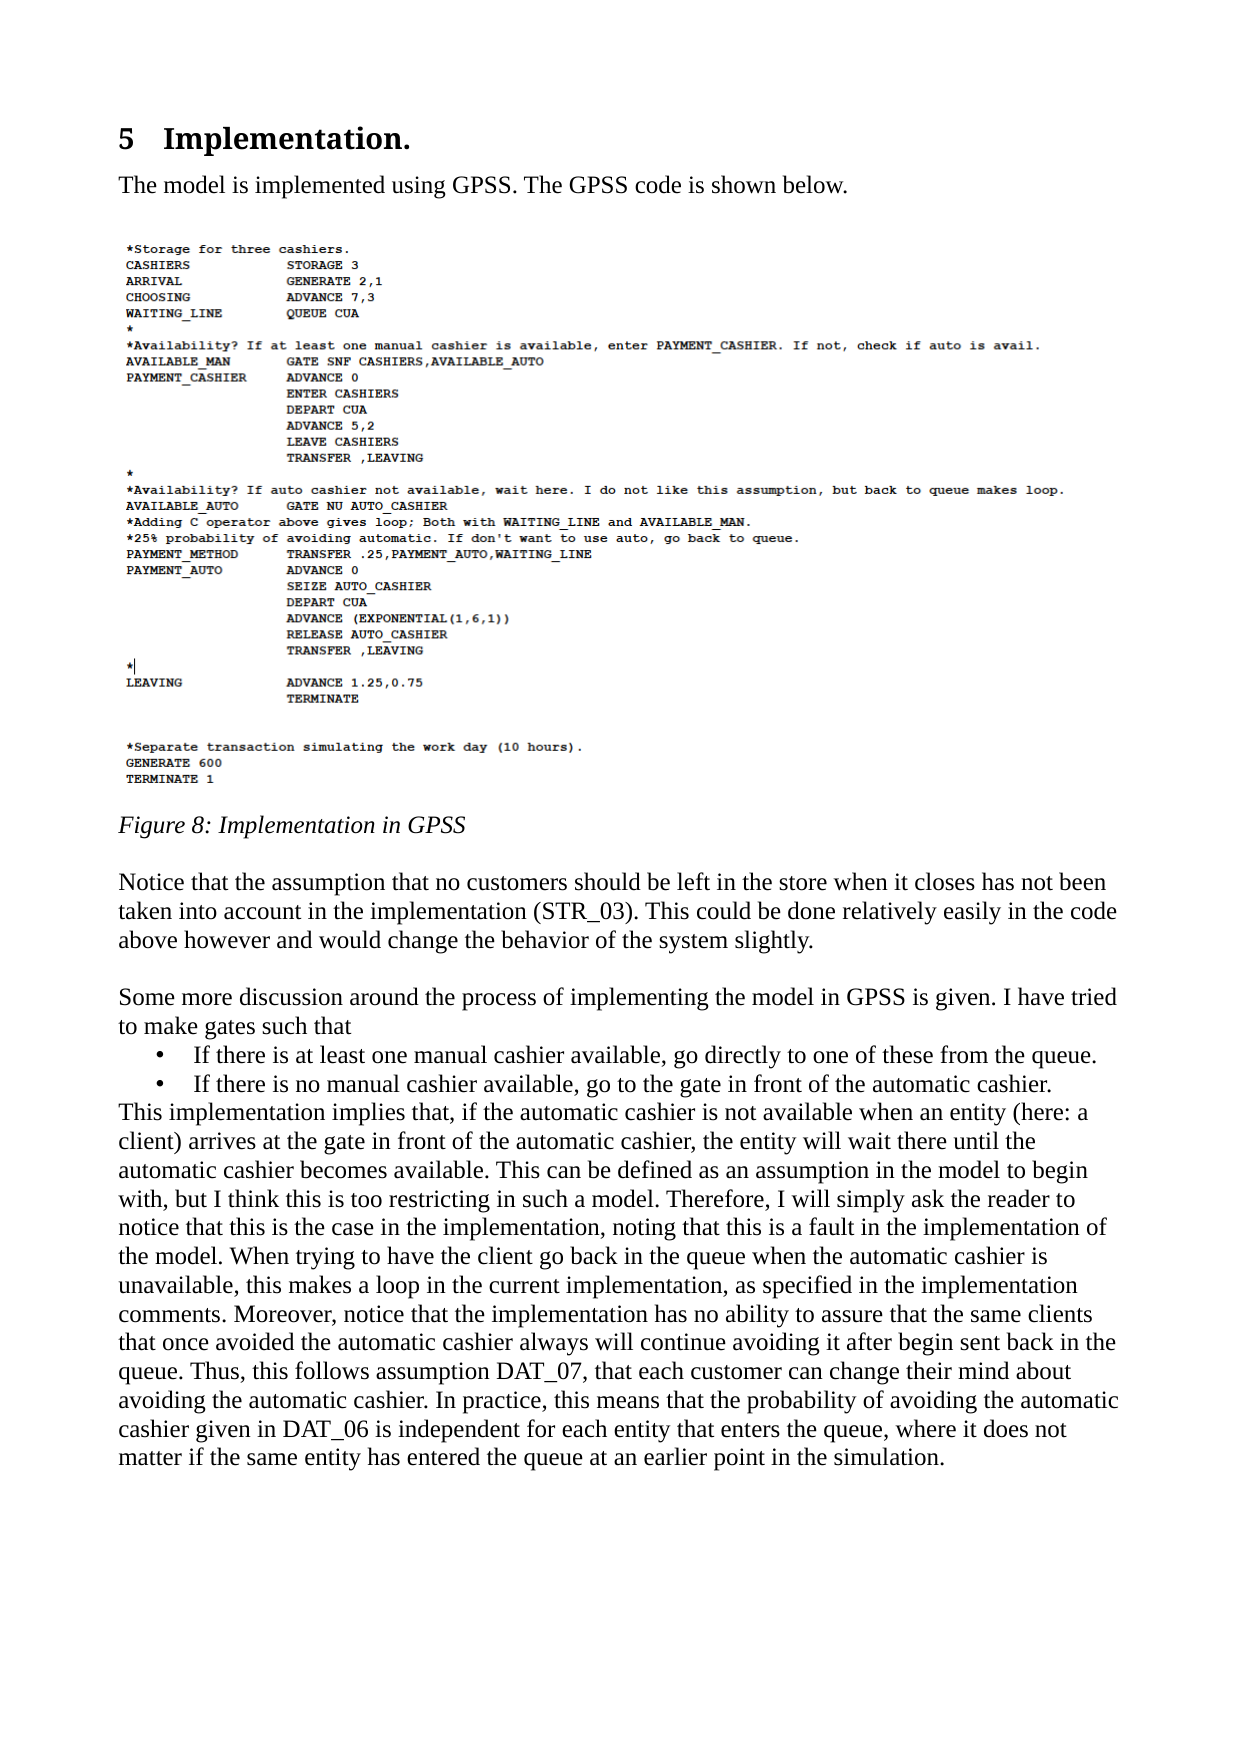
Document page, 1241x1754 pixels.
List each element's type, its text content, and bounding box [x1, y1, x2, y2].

text Figure 8: Implementation in GPSS [118, 810, 1122, 839]
text The model is implemented using GPSS. The GPSS code is shown below. [118, 170, 1122, 199]
list If there is no manual cashier available, go to the gate in front of the automatic cashier. [156, 1069, 1122, 1097]
subtitle Implementation. [118, 118, 1122, 158]
picture [118, 240, 1123, 810]
text Some more discussion around the process of implementing the model in GPSS is given. I have tried to make gates such that [118, 982, 1122, 1040]
text This implementation implies that, if the automatic cashier is not available when an entity (here: a client) arrives at the gate in front of the automatic cashier, the entity will wait there until the automatic cashier becomes available. This can be defined as an assumption in the model to begin with, but I think this is too restricting in such a model. Therefore, I will simply ask the reader to notice that this is the case in the implementation, noting that this is a fault in the implementation of the model. When trying to have the client go back in the queue when the automatic cashier is unavailable, this makes a loop in the current implementation, as specified in the implementation comments. Moreover, notice that the implementation has no ability to assure that the same clients that once avoided the automatic cashier always will continue avoiding it after begin sent back in the queue. Thus, this follows assumption DAT_07, that each customer can change their mind about avoiding the automatic cashier. In practice, this means that the probability of avoiding the automatic cashier given in DAT_06 is independent for each entity that enters the queue, where it does not matter if the same entity has entered the queue at an earlier point in the simulation. [118, 1097, 1122, 1471]
text Notice that the assumption that no customers should be left in the store when it closes has not been taken into account in the implementation (STR_03). This could be done relatively easily in the code above however and would change the behavior of the system slightly. [118, 867, 1122, 954]
list If there is at least one manual cashier available, go directly to one of these from the queue. [156, 1040, 1122, 1069]
